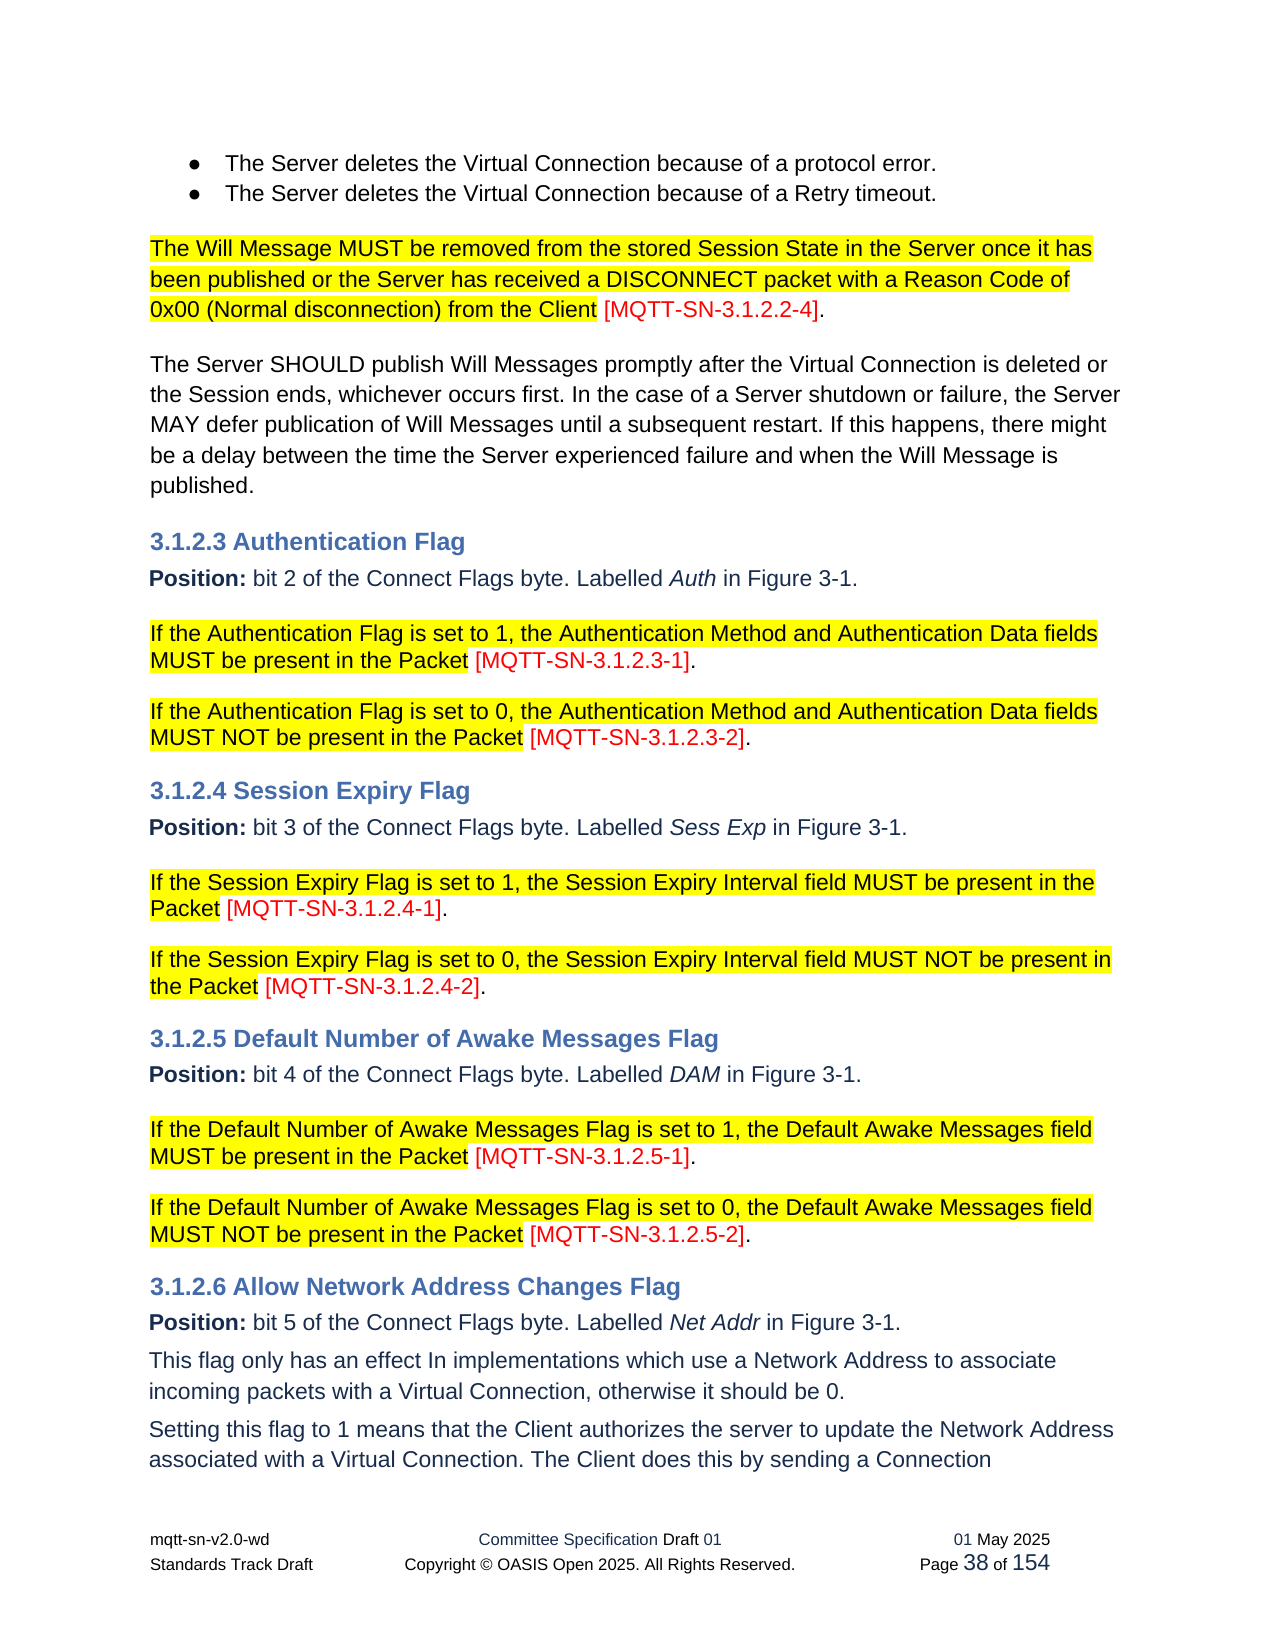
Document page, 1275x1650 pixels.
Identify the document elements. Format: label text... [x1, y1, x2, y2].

subtitle 3.1.2.6 Allow Network Address Changes Flag [150, 1272, 1124, 1301]
text If the Session Expiry Flag is set to 0, the Session Expiry Interval field MUST NOT be present in the Packet [MQTT-SN-3.1.2.4-2]. [150, 946, 1125, 999]
text This flag only has an effect In implementations which use a Network Address to associate incoming packets with a Virtual Connection, otherwise it should be 0. [148, 1347, 1124, 1404]
text Position: bit 3 of the Connect Flags byte. Labelled Sess Exp in Figure 3-1. [148, 813, 1124, 840]
subtitle 3.1.2.3 Authentication Flag [150, 527, 1124, 556]
text The Will Message MUST be removed from the stored Session State in the Server once it has been published or the Server has received a DISCONNECT packet with a Reason Code of 0x00 (Normal disconnection) from the Client [MQTT-SN-3.1.2.2-4]. [150, 235, 1125, 322]
text If the Authentication Flag is set to 1, the Authentication Method and Authentication Data fields MUST be present in the Packet [MQTT-SN-3.1.2.3-1]. [150, 620, 1125, 673]
text If the Session Expiry Flag is set to 1, the Session Expiry Interval field MUST be present in the Packet [MQTT-SN-3.1.2.4-1]. [150, 869, 1125, 921]
text Setting this flag to 1 means that the Client authorizes the server to update the Network Address associated with a Virtual Connection. The Client does this by sending a Connection [148, 1416, 1124, 1473]
text Position: bit 5 of the Connect Flags byte. Labelled Net Addr in Figure 3-1. [148, 1309, 1124, 1335]
subtitle 3.1.2.5 Default Number of Awake Messages Flag [150, 1024, 1124, 1053]
subtitle 3.1.2.4 Session Expiry Flag [150, 776, 1124, 804]
list The Server deletes the Virtual Connection because of a Retry timeout. [187, 180, 1125, 207]
text Position: bit 2 of the Connect Flags byte. Labelled Auth in Figure 3-1. [148, 565, 1124, 591]
list The Server deletes the Virtual Connection because of a protocol error. [187, 150, 1125, 176]
text If the Default Number of Awake Messages Flag is set to 1, the Default Awake Messages field MUST be present in the Packet [MQTT-SN-3.1.2.5-1]. [150, 1116, 1125, 1169]
text Position: bit 4 of the Connect Flags byte. Labelled DAM in Figure 3-1. [148, 1061, 1124, 1088]
text The Server SHOULD publish Will Messages promptly after the Virtual Connection is deleted or the Session ends, whichever occurs first. In the case of a Server shutdown or failure, the Server MAY defer publication of Will Messages until a subsequent restart. If this happens, there might be a delay between the time the Server experienced failure and when the Will Message is published. [150, 351, 1125, 498]
text If the Default Number of Awake Messages Flag is set to 0, the Default Awake Messages field MUST NOT be present in the Packet [MQTT-SN-3.1.2.5-2]. [150, 1194, 1125, 1247]
text If the Authentication Flag is set to 0, the Authentication Method and Authentication Data fields MUST NOT be present in the Packet [MQTT-SN-3.1.2.3-2]. [150, 698, 1125, 751]
